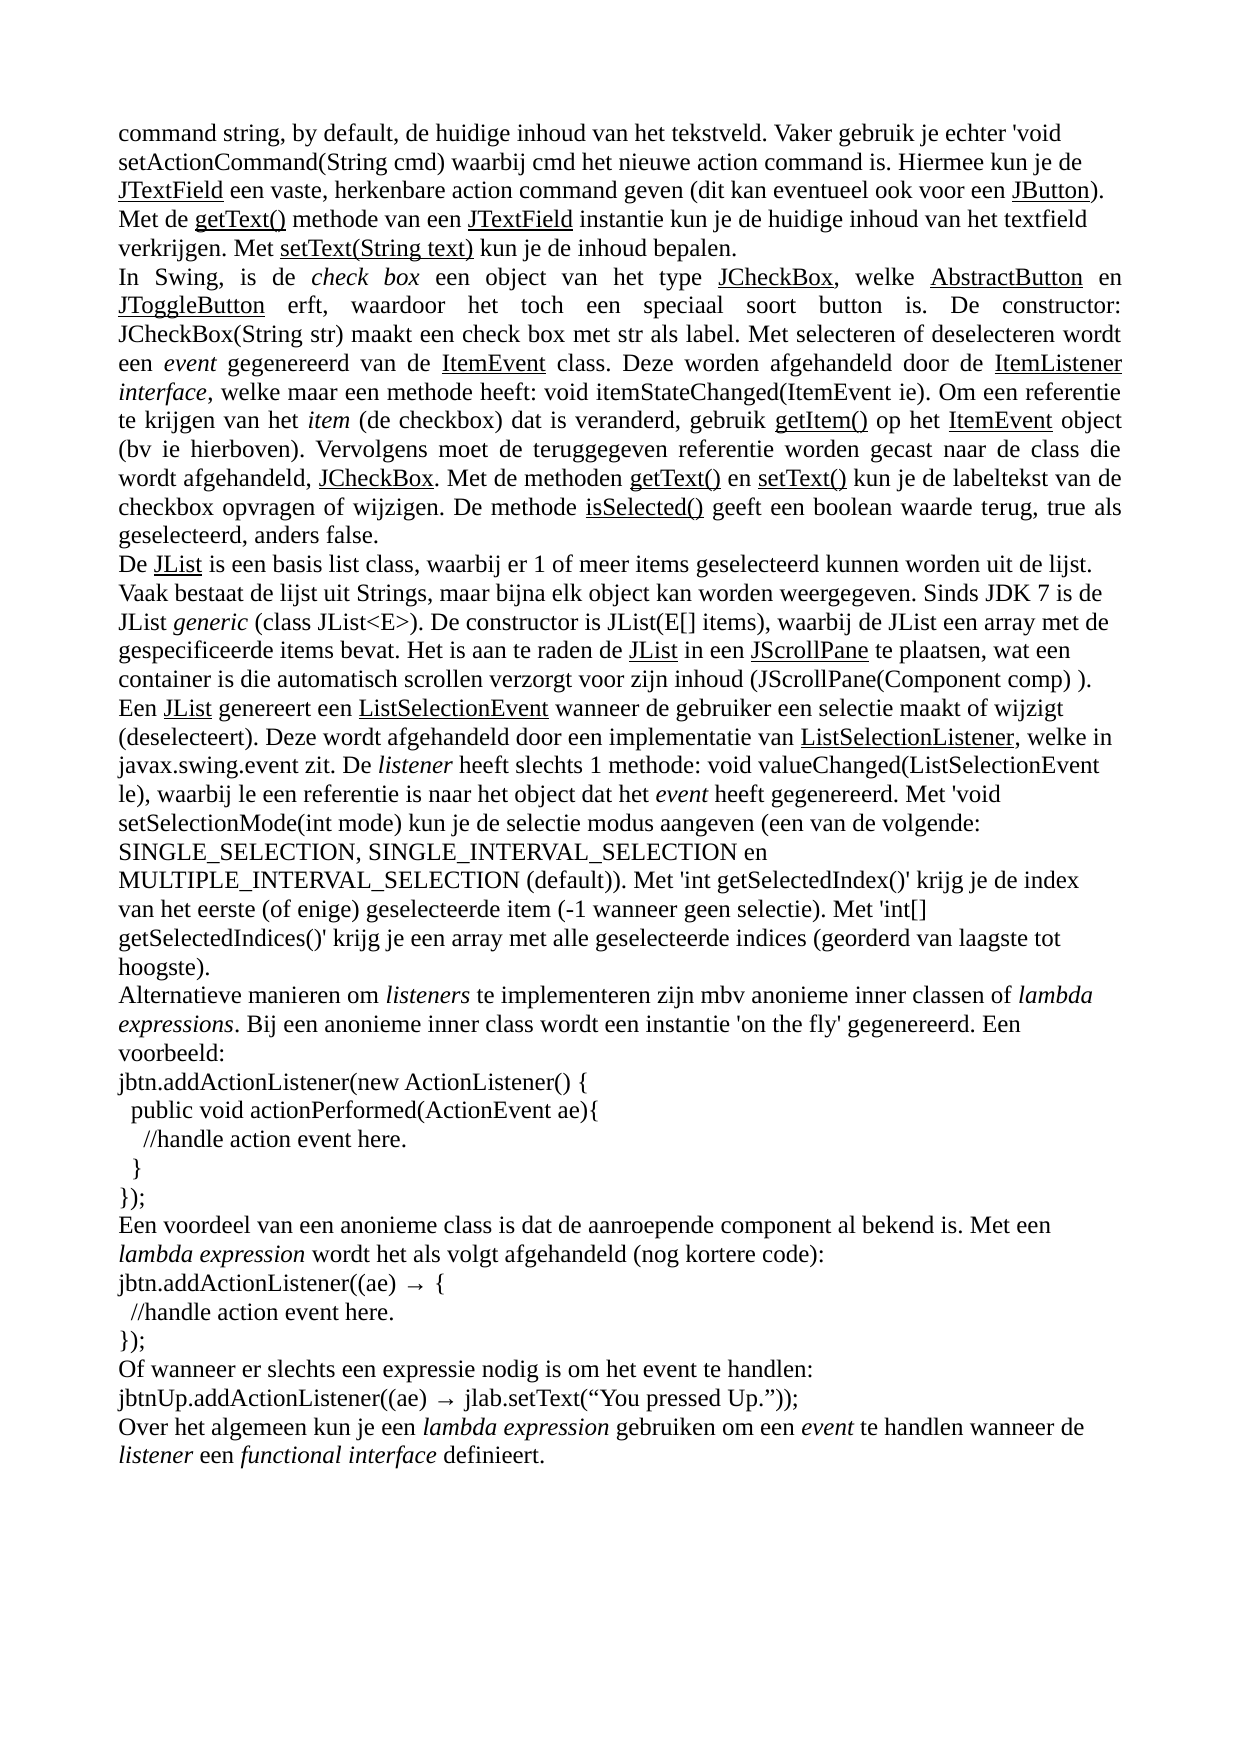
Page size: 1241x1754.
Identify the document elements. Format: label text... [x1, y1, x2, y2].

text Over het algemeen kun je een lambda expression gebruiken om een event te handlen wanneer de listener een functional interface definieert. [118, 1412, 1122, 1469]
text jbtnUp.addActionListener((ae) → jlab.setText(“You pressed Up.”)); [118, 1383, 1122, 1412]
text //handle action event here. [118, 1124, 1122, 1153]
text }); [118, 1326, 1122, 1354]
text //handle action event here. [118, 1297, 1122, 1326]
text } [118, 1153, 1122, 1182]
text In Swing, is de check box een object van het type JCheckBox, welke AbstractButton en JToggleButton erft, waardoor het toch een speciaal soort button is. De constructor: JCheckBox(String str) maakt een check box met str als label. Met selecteren of deselecteren wordt een event gegenereerd van de ItemEvent class. Deze worden afgehandeld door de ItemListener interface, welke maar een methode heeft: void itemStateChanged(ItemEvent ie). Om een referentie te krijgen van het item (de checkbox) dat is veranderd, gebruik getItem() op het ItemEvent object (bv ie hierboven). Vervolgens moet de teruggegeven referentie worden gecast naar de class die wordt afgehandeld, JCheckBox. Met de methoden getText() en setText() kun je de labeltekst van de checkbox opvragen of wijzigen. De methode isSelected() geeft een boolean waarde terug, true als geselecteerd, anders false. [118, 262, 1122, 549]
text }); [118, 1182, 1122, 1211]
text jbtn.addActionListener((ae) → { [118, 1268, 1122, 1297]
text command string, by default, de huidige inhoud van het tekstveld. Vaker gebruik je echter 'void setActionCommand(String cmd) waarbij cmd het nieuwe action command is. Hiermee kun je de JTextField een vaste, herkenbare action command geven (dit kan eventueel ook voor een JButton). Met de getText() methode van een JTextField instantie kun je de huidige inhoud van het textfield verkrijgen. Met setText(String text) kun je de inhoud bepalen. [118, 118, 1122, 262]
text jbtn.addActionListener(new ActionListener() { [118, 1067, 1122, 1096]
text public void actionPerformed(ActionEvent ae){ [118, 1096, 1122, 1124]
text Of wanneer er slechts een expressie nodig is om het event te handlen: [118, 1354, 1122, 1383]
text Alternatieve manieren om listeners te implementeren zijn mbv anonieme inner classen of lambda expressions. Bij een anonieme inner class wordt een instantie 'on the fly' gegenereerd. Een voorbeeld: [118, 981, 1122, 1067]
text Een voordeel van een anonieme class is dat de aanroepende component al bekend is. Met een lambda expression wordt het als volgt afgehandeld (nog kortere code): [118, 1211, 1122, 1268]
text De JList is een basis list class, waarbij er 1 of meer items geselecteerd kunnen worden uit de lijst. Vaak bestaat de lijst uit Strings, maar bijna elk object kan worden weergegeven. Sinds JDK 7 is de JList generic (class JList<E>). De constructor is JList(E[] items), waarbij de JList een array met de gespecificeerde items bevat. Het is aan te raden de JList in een JScrollPane te plaatsen, wat een container is die automatisch scrollen verzorgt voor zijn inhoud (JScrollPane(Component comp) ). Een JList genereert een ListSelectionEvent wanneer de gebruiker een selectie maakt of wijzigt (deselecteert). Deze wordt afgehandeld door een implementatie van ListSelectionListener, welke in javax.swing.event zit. De listener heeft slechts 1 methode: void valueChanged(ListSelectionEvent le), waarbij le een referentie is naar het object dat het event heeft gegenereerd. Met 'void setSelectionMode(int mode) kun je de selectie modus aangeven (een van de volgende: SINGLE_SELECTION, SINGLE_INTERVAL_SELECTION en MULTIPLE_INTERVAL_SELECTION (default)). Met 'int getSelectedIndex()' krijg je de index van het eerste (of enige) geselecteerde item (-1 wanneer geen selectie). Met 'int[] getSelectedIndices()' krijg je een array met alle geselecteerde indices (georderd van laagste tot hoogste). [118, 549, 1122, 981]
